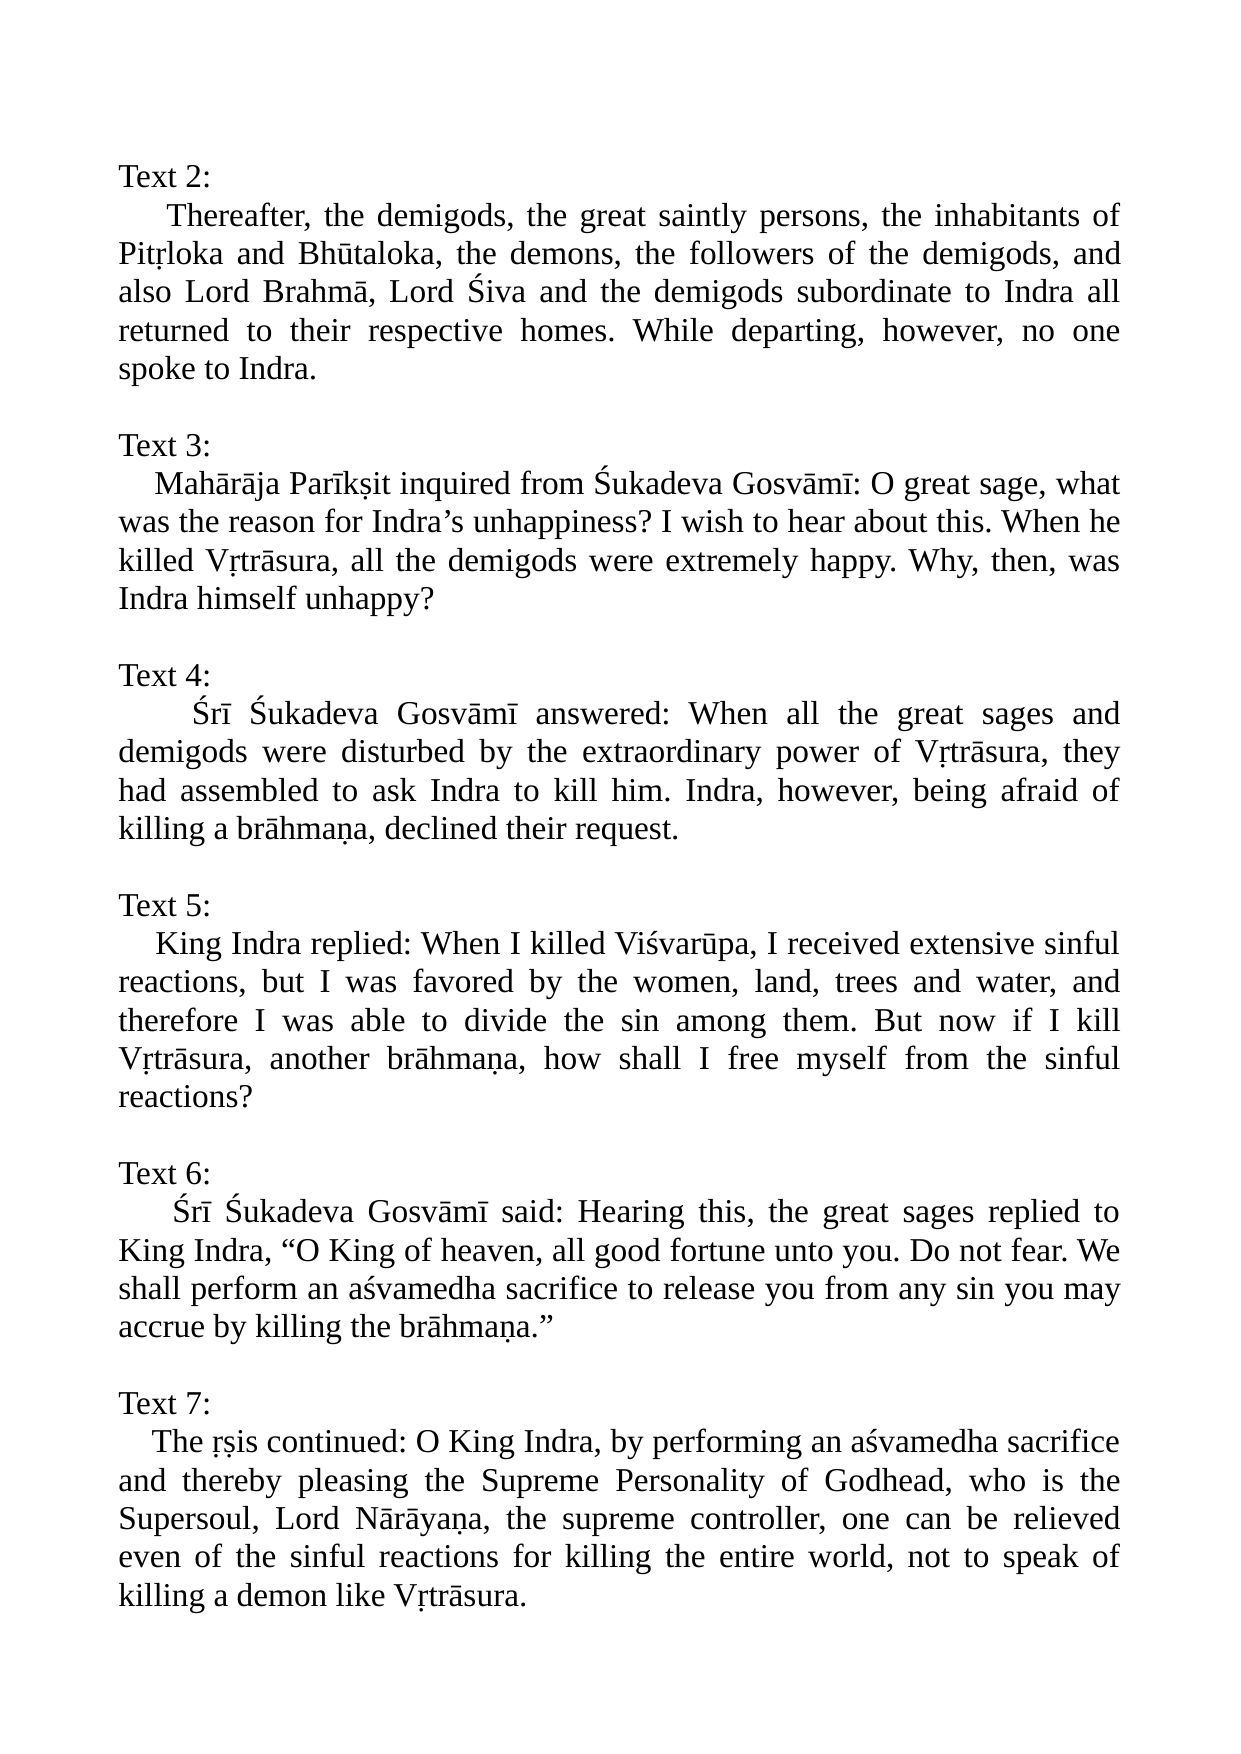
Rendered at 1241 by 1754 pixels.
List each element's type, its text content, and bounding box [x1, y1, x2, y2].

text Mahārāja Parīkṣit inquired from Śukadeva Gosvāmī: O great sage, what was the reason for Indra’s unhappiness? I wish to hear about this. When he killed Vṛtrāsura, all the demigods were extremely happy. Why, then, was Indra himself unhappy? [118, 463, 1122, 616]
text Thereafter, the demigods, the great saintly persons, the inhabitants of Pitṛloka and Bhūtaloka, the demons, the followers of the demigods, and also Lord Brahmā, Lord Śiva and the demigods subordinate to Indra all returned to their respective homes. While departing, however, no one spoke to Indra. [118, 195, 1122, 386]
text Text 5: [118, 885, 1122, 923]
text Text 3: [118, 425, 1122, 463]
text King Indra replied: When I killed Viśvarūpa, I received extensive sinful reactions, but I was favored by the women, land, trees and water, and therefore I was able to divide the sin among them. But now if I kill Vṛtrāsura, another brāhmaṇa, how shall I free myself from the sinful reactions? [118, 923, 1122, 1115]
text Text 2: [118, 156, 1122, 195]
text Śrī Śukadeva Gosvāmī said: Hearing this, the great sages replied to King Indra, “O King of heaven, all good fortune unto you. Do not fear. We shall perform an aśvamedha sacrifice to release you from any sin you may accrue by killing the brāhmaṇa.” [118, 1191, 1122, 1345]
text Śrī Śukadeva Gosvāmī answered: When all the great sages and demigods were disturbed by the extraordinary power of Vṛtrāsura, they had assembled to ask Indra to kill him. Indra, however, being afraid of killing a brāhmaṇa, declined their request. [118, 693, 1122, 846]
text The ṛṣis continued: O King Indra, by performing an aśvamedha sacrifice and thereby pleasing the Supreme Personality of Godhead, who is the Supersoul, Lord Nārāyaṇa, the supreme controller, one can be relieved even of the sinful reactions for killing the entire world, not to speak of killing a demon like Vṛtrāsura. [118, 1421, 1122, 1613]
text Text 7: [118, 1383, 1122, 1421]
text Text 6: [118, 1153, 1122, 1191]
text Text 4: [118, 655, 1122, 693]
